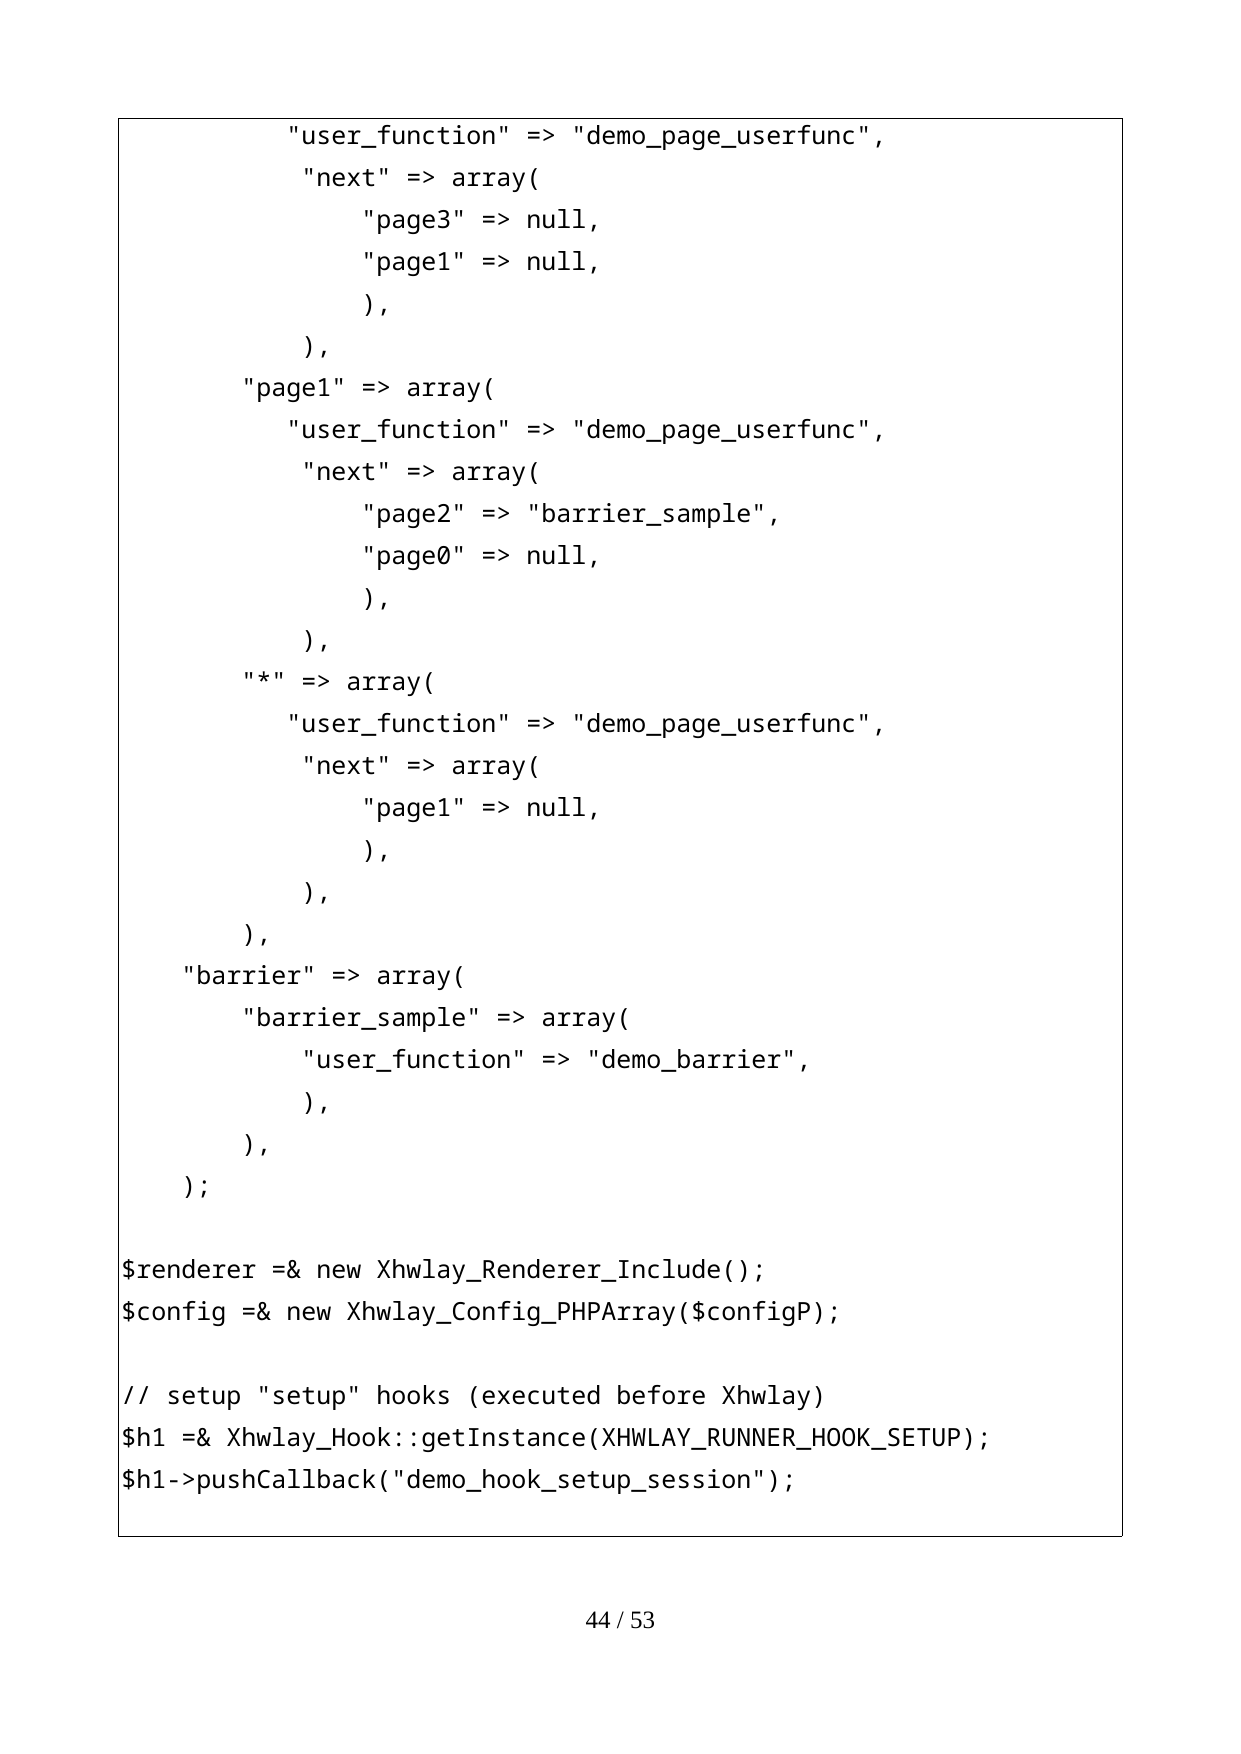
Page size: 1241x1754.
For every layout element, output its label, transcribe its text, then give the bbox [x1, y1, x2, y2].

text "page1" => array( [119, 370, 1122, 402]
text "user_function" => "demo_page_userfunc", [119, 706, 1122, 738]
text "user_function" => "demo_page_userfunc", [119, 412, 1122, 444]
text // setup "setup" hooks (executed before Xhwlay) [119, 1377, 1122, 1410]
text "page0" => null, [119, 538, 1122, 570]
text "next" => array( [119, 160, 1122, 193]
text ), [119, 1084, 1122, 1116]
text ), [119, 328, 1122, 361]
text $h1 =& Xhwlay_Hook::getInstance(XHWLAY_RUNNER_HOOK_SETUP); [119, 1419, 1122, 1452]
text "page2" => "barrier_sample", [119, 496, 1122, 528]
text ), [119, 916, 1122, 948]
text "user_function" => "demo_barrier", [119, 1042, 1122, 1074]
text ), [119, 832, 1122, 864]
text ), [119, 580, 1122, 612]
text "page1" => null, [119, 790, 1122, 822]
text ), [119, 622, 1122, 654]
text "barrier_sample" => array( [119, 1000, 1122, 1032]
text ), [119, 874, 1122, 906]
text $config =& new Xhwlay_Config_PHPArray($configP); [119, 1293, 1122, 1326]
text "next" => array( [119, 454, 1122, 486]
text "user_function" => "demo_page_userfunc", [119, 119, 1122, 151]
text "next" => array( [119, 748, 1122, 780]
text ); [119, 1168, 1122, 1200]
text ), [119, 286, 1122, 318]
text "*" => array( [119, 664, 1122, 696]
text $renderer =& new Xhwlay_Renderer_Include(); [119, 1252, 1122, 1284]
text "barrier" => array( [119, 958, 1122, 990]
text "page1" => null, [119, 244, 1122, 277]
text $h1->pushCallback("demo_hook_setup_session"); [119, 1461, 1122, 1494]
text "page3" => null, [119, 202, 1122, 234]
text ), [119, 1126, 1122, 1158]
